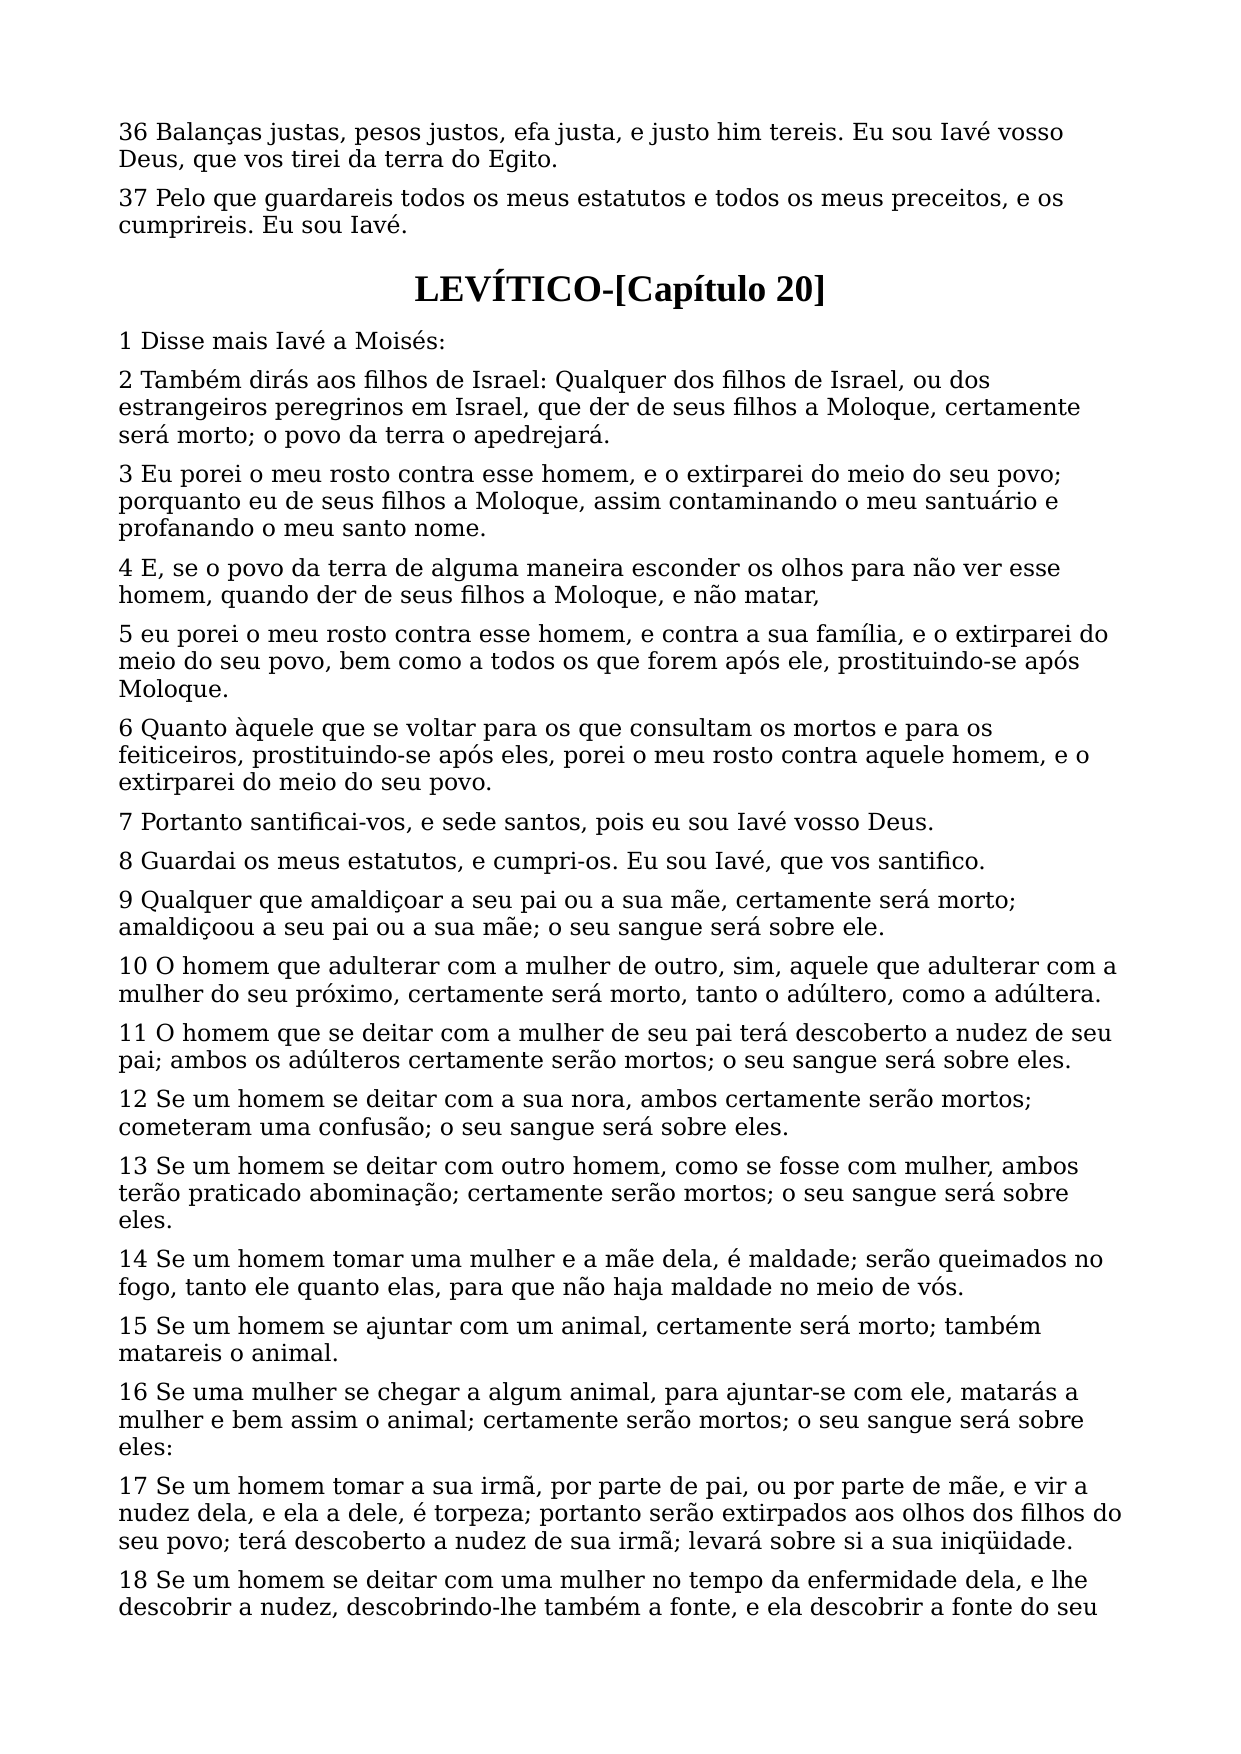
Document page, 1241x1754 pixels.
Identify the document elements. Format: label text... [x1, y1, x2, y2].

text 3 Eu porei o meu rosto contra esse homem, e o extirparei do meio do seu povo; porquanto eu de seus filhos a Moloque, assim contaminando o meu santuário e profanando o meu santo nome. [118, 460, 1122, 542]
text 18 Se um homem se deitar com uma mulher no tempo da enfermidade dela, e lhe descobrir a nudez, descobrindo-lhe também a fonte, e ela descobrir a fonte do seu [118, 1566, 1122, 1621]
text 37 Pelo que guardareis todos os meus estatutos e todos os meus preceitos, e os cumprireis. Eu sou Iavé. [118, 184, 1122, 239]
text 15 Se um homem se ajuntar com um animal, certamente será morto; também matareis o animal. [118, 1312, 1122, 1367]
text 6 Quanto àquele que se voltar para os que consultam os mortos e para os feiticeiros, prostituindo-se após eles, porei o meu rosto contra aquele homem, e o extirparei do meio do seu povo. [118, 714, 1122, 796]
text 10 O homem que adulterar com a mulher de outro, sim, aquele que adulterar com a mulher do seu próximo, certamente será morto, tanto o adúltero, como a adúltera. [118, 953, 1122, 1007]
text 1 Disse mais Iavé a Moisés: [118, 327, 1122, 355]
text 13 Se um homem se deitar com outro homem, como se fosse com mulher, ambos terão praticado abominação; certamente serão mortos; o seu sangue será sobre eles. [118, 1152, 1122, 1234]
text 36 Balanças justas, pesos justos, efa justa, e justo him tereis. Eu sou Iavé vosso Deus, que vos tirei da terra do Egito. [118, 118, 1122, 173]
text 12 Se um homem se deitar com a sua nora, ambos certamente serão mortos; cometeram uma confusão; o seu sangue será sobre eles. [118, 1086, 1122, 1140]
text 9 Qualquer que amaldiçoar a seu pai ou a sua mãe, certamente será morto; amaldiçoou a seu pai ou a sua mãe; o seu sangue será sobre ele. [118, 886, 1122, 941]
text 8 Guardai os meus estatutos, e cumpri-os. Eu sou Iavé, que vos santifico. [118, 847, 1122, 874]
text 14 Se um homem tomar uma mulher e a mãe dela, é maldade; serão queimados no fogo, tanto ele quanto elas, para que não haja maldade no meio de vós. [118, 1246, 1122, 1301]
text 16 Se uma mulher se chegar a algum animal, para ajuntar-se com ele, matarás a mulher e bem assim o animal; certamente serão mortos; o seu sangue será sobre eles: [118, 1379, 1122, 1461]
text 11 O homem que se deitar com a mulher de seu pai terá descoberto a nudez de seu pai; ambos os adúlteros certamente serão mortos; o seu sangue será sobre eles. [118, 1019, 1122, 1074]
text 7 Portanto santificai-vos, e sede santos, pois eu sou Iavé vosso Deus. [118, 808, 1122, 835]
subtitle LEVÍTICO-[Capítulo 20] [118, 266, 1122, 309]
text 4 E, se o povo da terra de alguma maneira esconder os olhos para não ver esse homem, quando der de seus filhos a Moloque, e não matar, [118, 554, 1122, 609]
text 2 Também dirás aos filhos de Israel: Qualquer dos filhos de Israel, ou dos estrangeiros peregrinos em Israel, que der de seus filhos a Moloque, certamente será morto; o povo da terra o apedrejará. [118, 367, 1122, 448]
text 5 eu porei o meu rosto contra esse homem, e contra a sua família, e o extirparei do meio do seu povo, bem como a todos os que forem após ele, prostituindo-se após Moloque. [118, 621, 1122, 702]
text 17 Se um homem tomar a sua irmã, por parte de pai, ou por parte de mãe, e vir a nudez dela, e ela a dele, é torpeza; portanto serão extirpados aos olhos dos filhos do seu povo; terá descoberto a nudez de sua irmã; levará sobre si a sua iniqüidade. [118, 1473, 1122, 1554]
